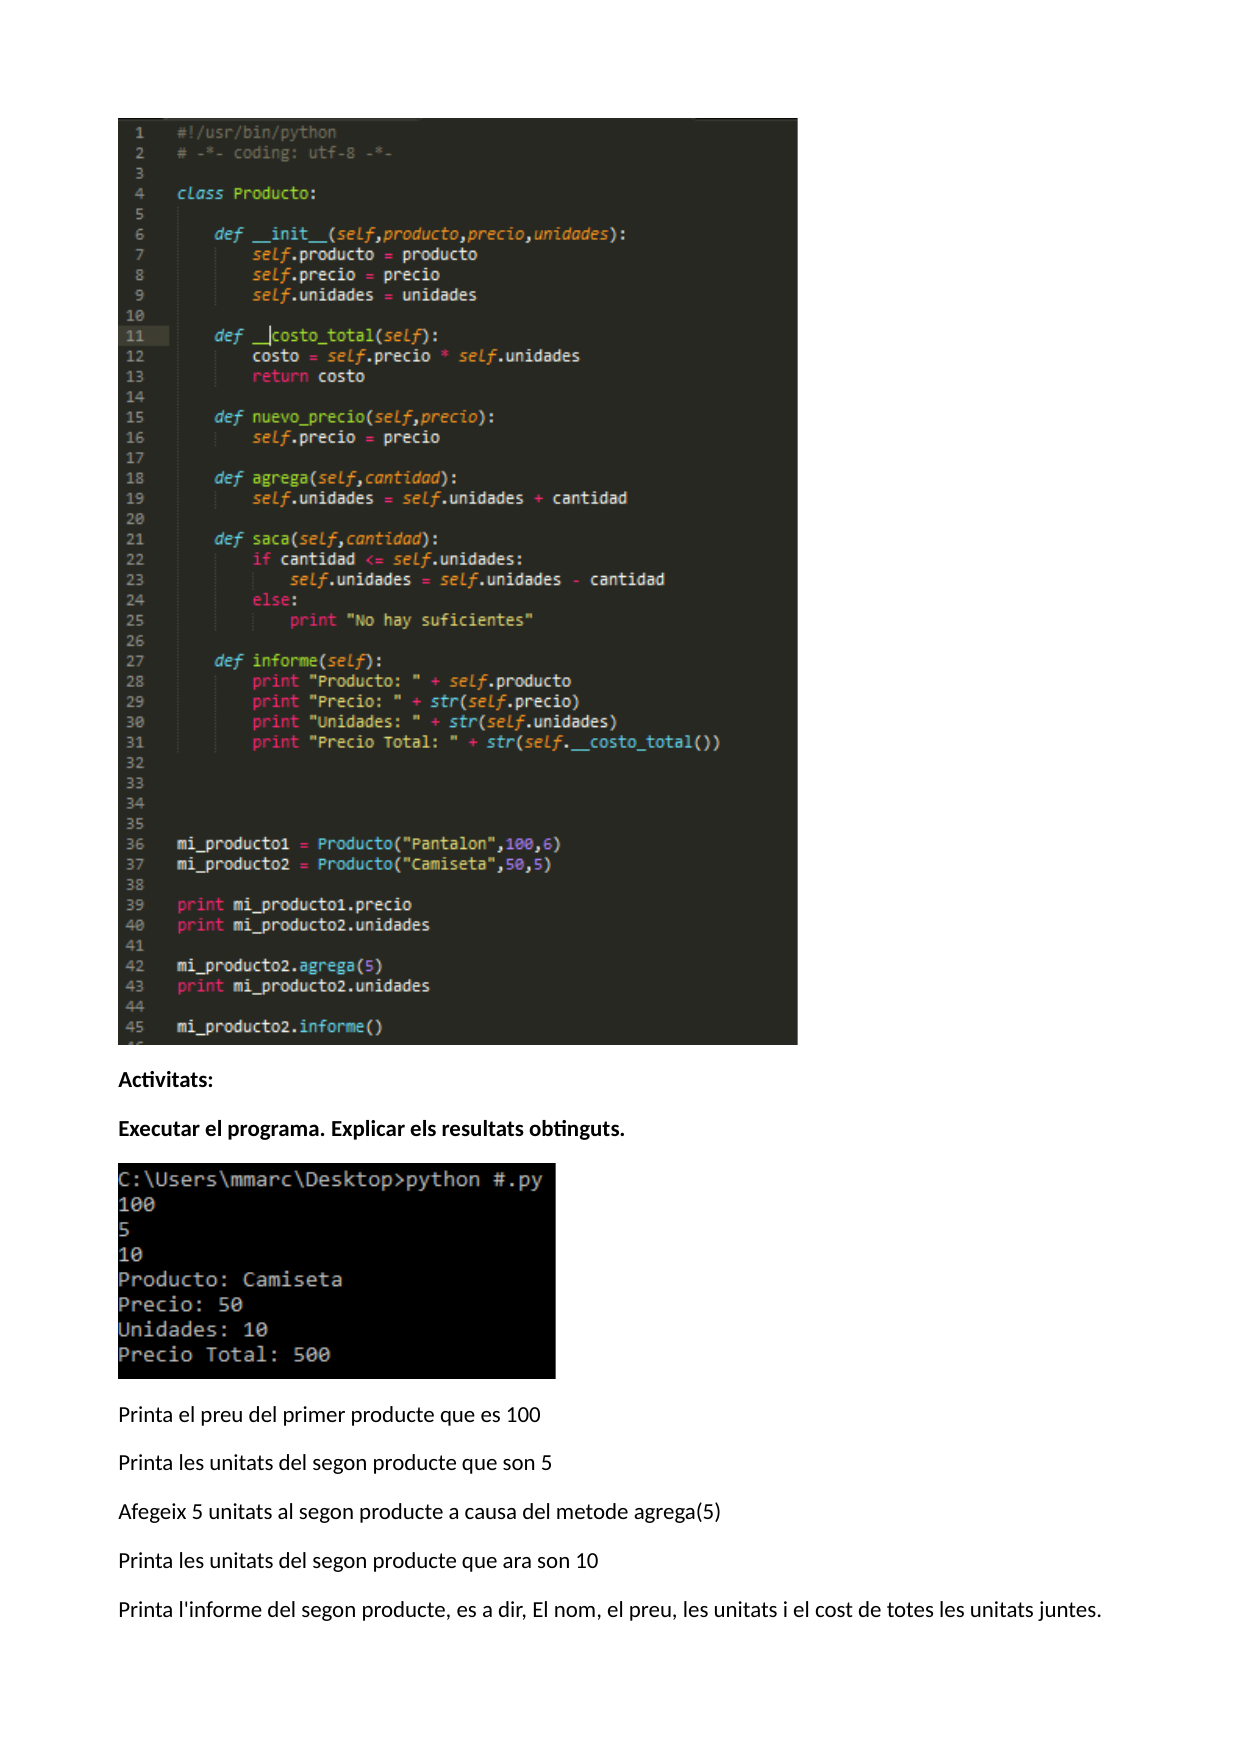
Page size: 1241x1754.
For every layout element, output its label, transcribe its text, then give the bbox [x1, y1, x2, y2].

text Printa les unitats del segon producte que son 5 [118, 1448, 1122, 1477]
text Executar el programa. Explicar els resultats obtinguts. [118, 1114, 1122, 1142]
text Afegeix 5 unitats al segon producte a causa del metode agrega(5) [118, 1497, 1122, 1525]
text Printa l'informe del segon producte, es a dir, El nom, el preu, les unitats i el cost de totes les unitats juntes. [118, 1595, 1122, 1623]
text Activitats: [118, 1066, 1122, 1093]
text Printa les unitats del segon producte que ara son 10 [118, 1546, 1122, 1574]
text Printa el preu del primer producte que es 100 [118, 1400, 1122, 1428]
